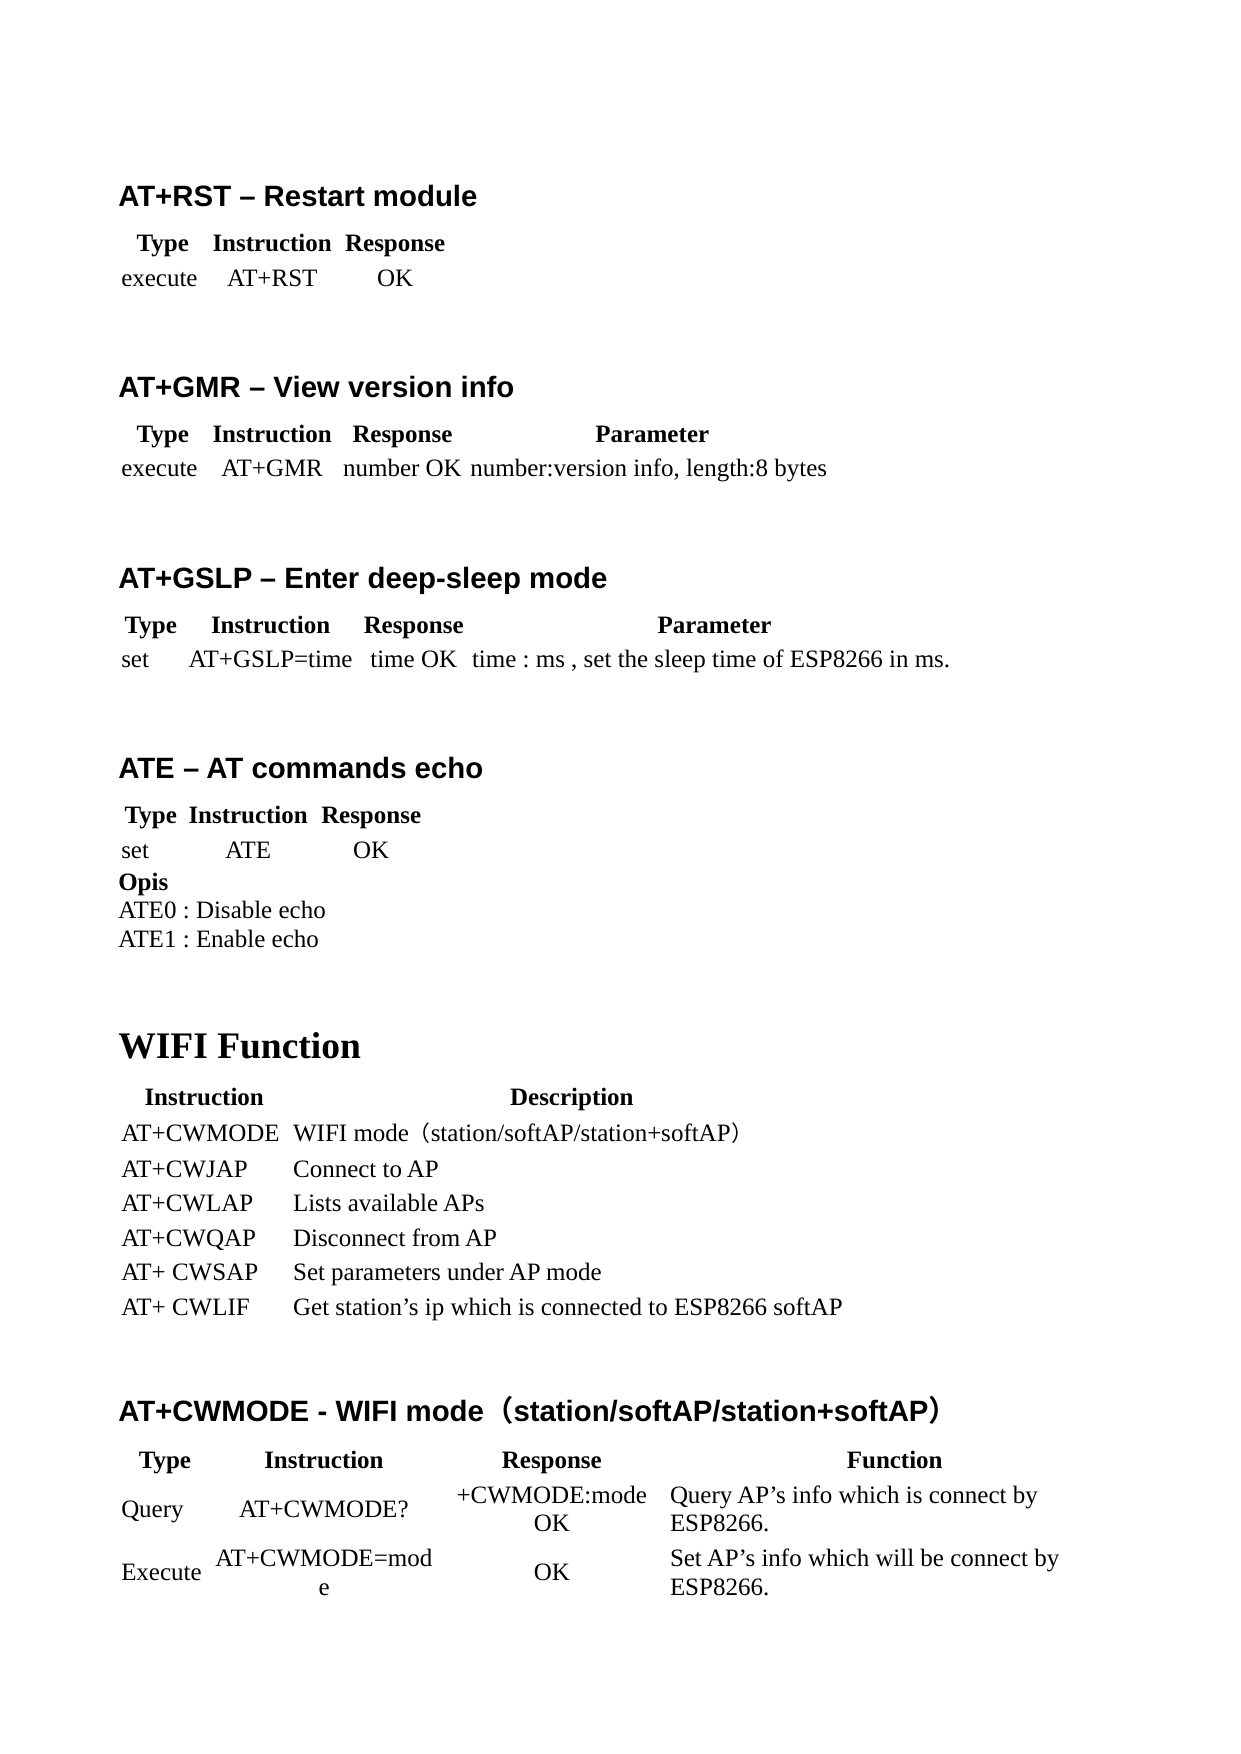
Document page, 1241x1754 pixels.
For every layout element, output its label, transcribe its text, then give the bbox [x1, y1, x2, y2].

table_header Type [118, 607, 183, 641]
table_cell execute [118, 451, 207, 485]
table_header Type [118, 798, 183, 832]
table_cell Query [118, 1477, 211, 1540]
table_header Instruction [183, 607, 358, 641]
table_header Instruction [207, 225, 337, 260]
subtitle WIFI Function [118, 1023, 1122, 1066]
table_cell execute [118, 260, 207, 294]
subtitle AT+RST – Restart module [118, 179, 1122, 213]
table_cell +CWMODE:mode OK [437, 1477, 667, 1540]
table_cell time : ms , set the sleep time of ESP8266 in ms. [469, 641, 960, 676]
table_header Instruction [207, 416, 337, 451]
table_cell Set parameters under AP mode [290, 1255, 853, 1289]
table_cell time OK [358, 641, 469, 676]
table_cell AT+GMR [207, 451, 337, 485]
subtitle ATE – AT commands echo [118, 751, 1122, 785]
table_cell Query AP’s info which is connect by ESP8266. [667, 1477, 1122, 1540]
table_header Type [118, 416, 207, 451]
table_cell Disconnect from AP [290, 1220, 853, 1254]
table_header Instruction [183, 798, 313, 832]
table_cell OK [337, 260, 453, 294]
table_header Instruction [211, 1442, 437, 1477]
subtitle AT+GMR – View version info [118, 370, 1122, 403]
table_cell Set AP’s info which will be connect by ESP8266. [667, 1540, 1122, 1603]
table_cell AT+CWQAP [118, 1220, 290, 1254]
table_header Response [337, 225, 453, 260]
table_cell AT+ CWSAP [118, 1255, 290, 1289]
table_cell number OK [337, 451, 467, 485]
table_cell WIFI mode（station/softAP/station+softAP） [290, 1113, 853, 1151]
table_cell AT+CWMODE=mode [211, 1540, 437, 1603]
table_cell Connect to AP [290, 1151, 853, 1185]
table_cell OK [437, 1540, 667, 1603]
table_cell AT+CWLAP [118, 1185, 290, 1220]
table_cell AT+CWJAP [118, 1151, 290, 1185]
table_header Response [358, 607, 469, 641]
subtitle AT+CWMODE - WIFI mode（station/softAP/station+softAP） [118, 1387, 1122, 1430]
table_header Response [313, 798, 429, 832]
table_cell Get station’s ip which is connected to ESP8266 softAP [290, 1289, 853, 1324]
table_header Parameter [467, 416, 837, 451]
table_cell AT+GSLP=time [183, 641, 358, 676]
table_cell Execute [118, 1540, 211, 1603]
table_cell ATE [183, 832, 313, 867]
table_cell AT+CWMODE? [211, 1477, 437, 1540]
table_header Response [437, 1442, 667, 1477]
table_cell Lists available APs [290, 1185, 853, 1220]
table_header Type [118, 1442, 211, 1477]
table_header Response [337, 416, 467, 451]
table_cell set [118, 641, 183, 676]
table_header Type [118, 225, 207, 260]
table_header Instruction [118, 1079, 290, 1113]
table_cell AT+RST [207, 260, 337, 294]
table_cell AT+CWMODE [118, 1113, 290, 1151]
table_cell AT+ CWLIF [118, 1289, 290, 1324]
table_header Description [290, 1079, 853, 1113]
table_cell number:version info, length:8 bytes [467, 451, 837, 485]
table_header Parameter [469, 607, 960, 641]
table_cell OK [313, 832, 429, 867]
subtitle AT+GSLP – Enter deep-sleep mode [118, 561, 1122, 594]
text Opis ATE0 : Disable echo ATE1 : Enable echo [118, 867, 1122, 953]
table_cell set [118, 832, 183, 867]
table_header Function [667, 1442, 1122, 1477]
